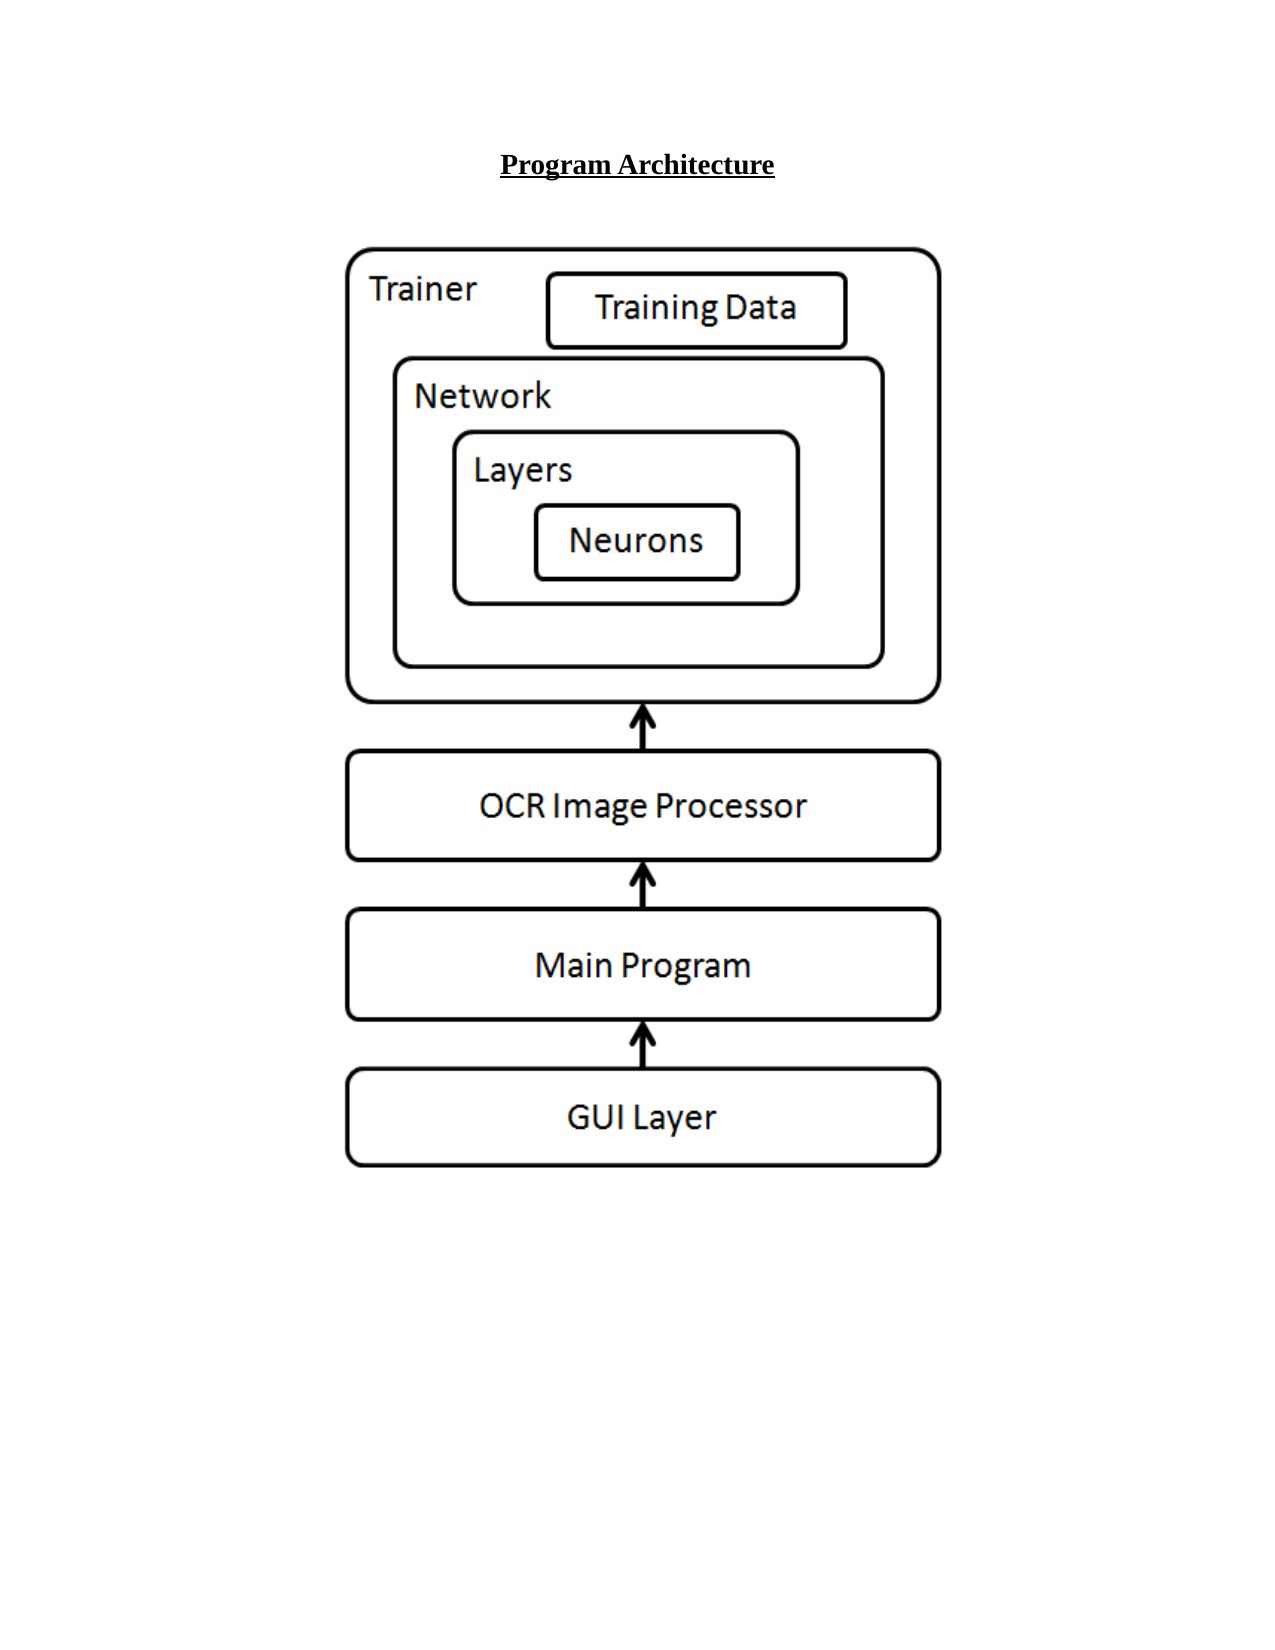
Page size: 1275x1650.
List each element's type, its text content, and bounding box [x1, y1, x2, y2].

picture [323, 218, 952, 1177]
text Program Architecture [118, 147, 1157, 180]
